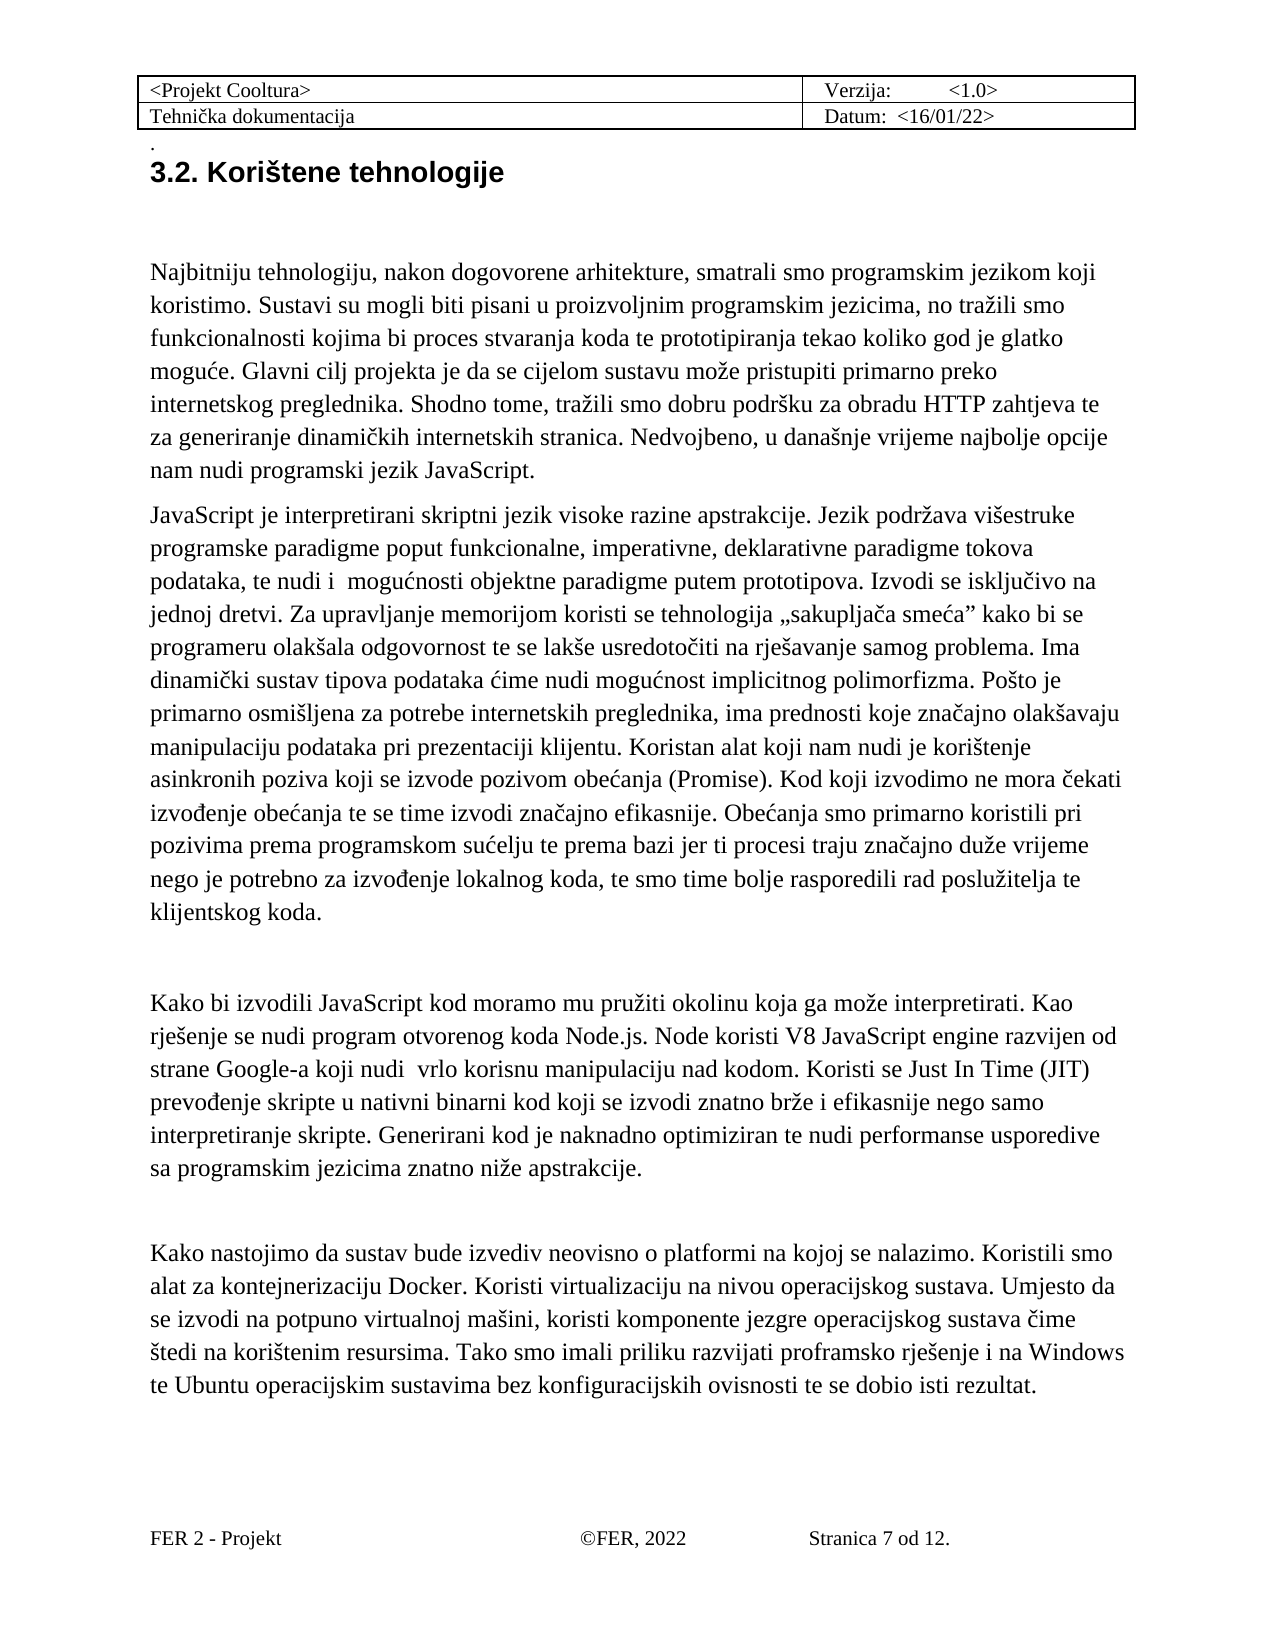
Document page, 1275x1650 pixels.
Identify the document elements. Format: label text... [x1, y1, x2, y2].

text Kako bi izvodili JavaScript kod moramo mu pružiti okolinu koja ga može interpretirati. Kao rješenje se nudi program otvorenog koda Node.js. Node koristi V8 JavaScript engine razvijen od strane Google-a koji nudi vrlo korisnu manipulaciju nad kodom. Koristi se Just In Time (JIT) prevođenje skripte u nativni binarni kod koji se izvodi znatno brže i efikasnije nego samo interpretiranje skripte. Generirani kod je naknadno optimiziran te nudi performanse usporedive sa programskim jezicima znatno niže apstrakcije. [150, 988, 1125, 1182]
text JavaScript je interpretirani skriptni jezik visoke razine apstrakcije. Jezik podržava višestruke programske paradigme poput funkcionalne, imperativne, deklarativne paradigme tokova podataka, te nudi i mogućnosti objektne paradigme putem prototipova. Izvodi se isključivo na jednoj dretvi. Za upravljanje memorijom koristi se tehnologija „sakupljača smeća” kako bi se programeru olakšala odgovornost te se lakše usredotočiti na rješavanje samog problema. Ima dinamički sustav tipova podataka ćime nudi mogućnost implicitnog polimorfizma. Pošto je primarno osmišljena za potrebe internetskih preglednika, ima prednosti koje značajno olakšavaju manipulaciju podataka pri prezentaciji klijentu. Koristan alat koji nam nudi je korištenje asinkronih poziva koji se izvode pozivom obećanja (Promise). Kod koji izvodimo ne mora čekati izvođenje obećanja te se time izvodi značajno efikasnije. Obećanja smo primarno koristili pri pozivima prema programskom sućelju te prema bazi jer ti procesi traju značajno duže vrijeme nego je potrebno za izvođenje lokalnog koda, te smo time bolje rasporedili rad poslužitelja te klijentskog koda. [150, 500, 1125, 925]
text Kako nastojimo da sustav bude izvediv neovisno o platformi na kojoj se nalazimo. Koristili smo alat za kontejnerizaciju Docker. Koristi virtualizaciju na nivou operacijskog sustava. Umjesto da se izvodi na potpuno virtualnoj mašini, koristi komponente jezgre operacijskog sustava čime štedi na korištenim resursima. Tako smo imali priliku razvijati proframsko rješenje i na Windows te Ubuntu operacijskim sustavima bez konfiguracijskih ovisnosti te se dobio isti rezultat. [150, 1238, 1125, 1399]
text 3.2. Korištene tehnologije [150, 155, 1125, 188]
text Najbitniju tehnologiju, nakon dogovorene arhitekture, smatrali smo programskim jezikom koji koristimo. Sustavi su mogli biti pisani u proizvoljnim programskim jezicima, no tražili smo funkcionalnosti kojima bi proces stvaranja koda te prototipiranja tekao koliko god je glatko moguće. Glavni cilj projekta je da se cijelom sustavu može pristupiti primarno preko internetskog preglednika. Shodno tome, tražili smo dobru podršku za obradu HTTP zahtjeva te za generiranje dinamičkih internetskih stranica. Nedvojbeno, u današnje vrijeme najbolje opcije nam nudi programski jezik JavaScript. [150, 257, 1125, 484]
